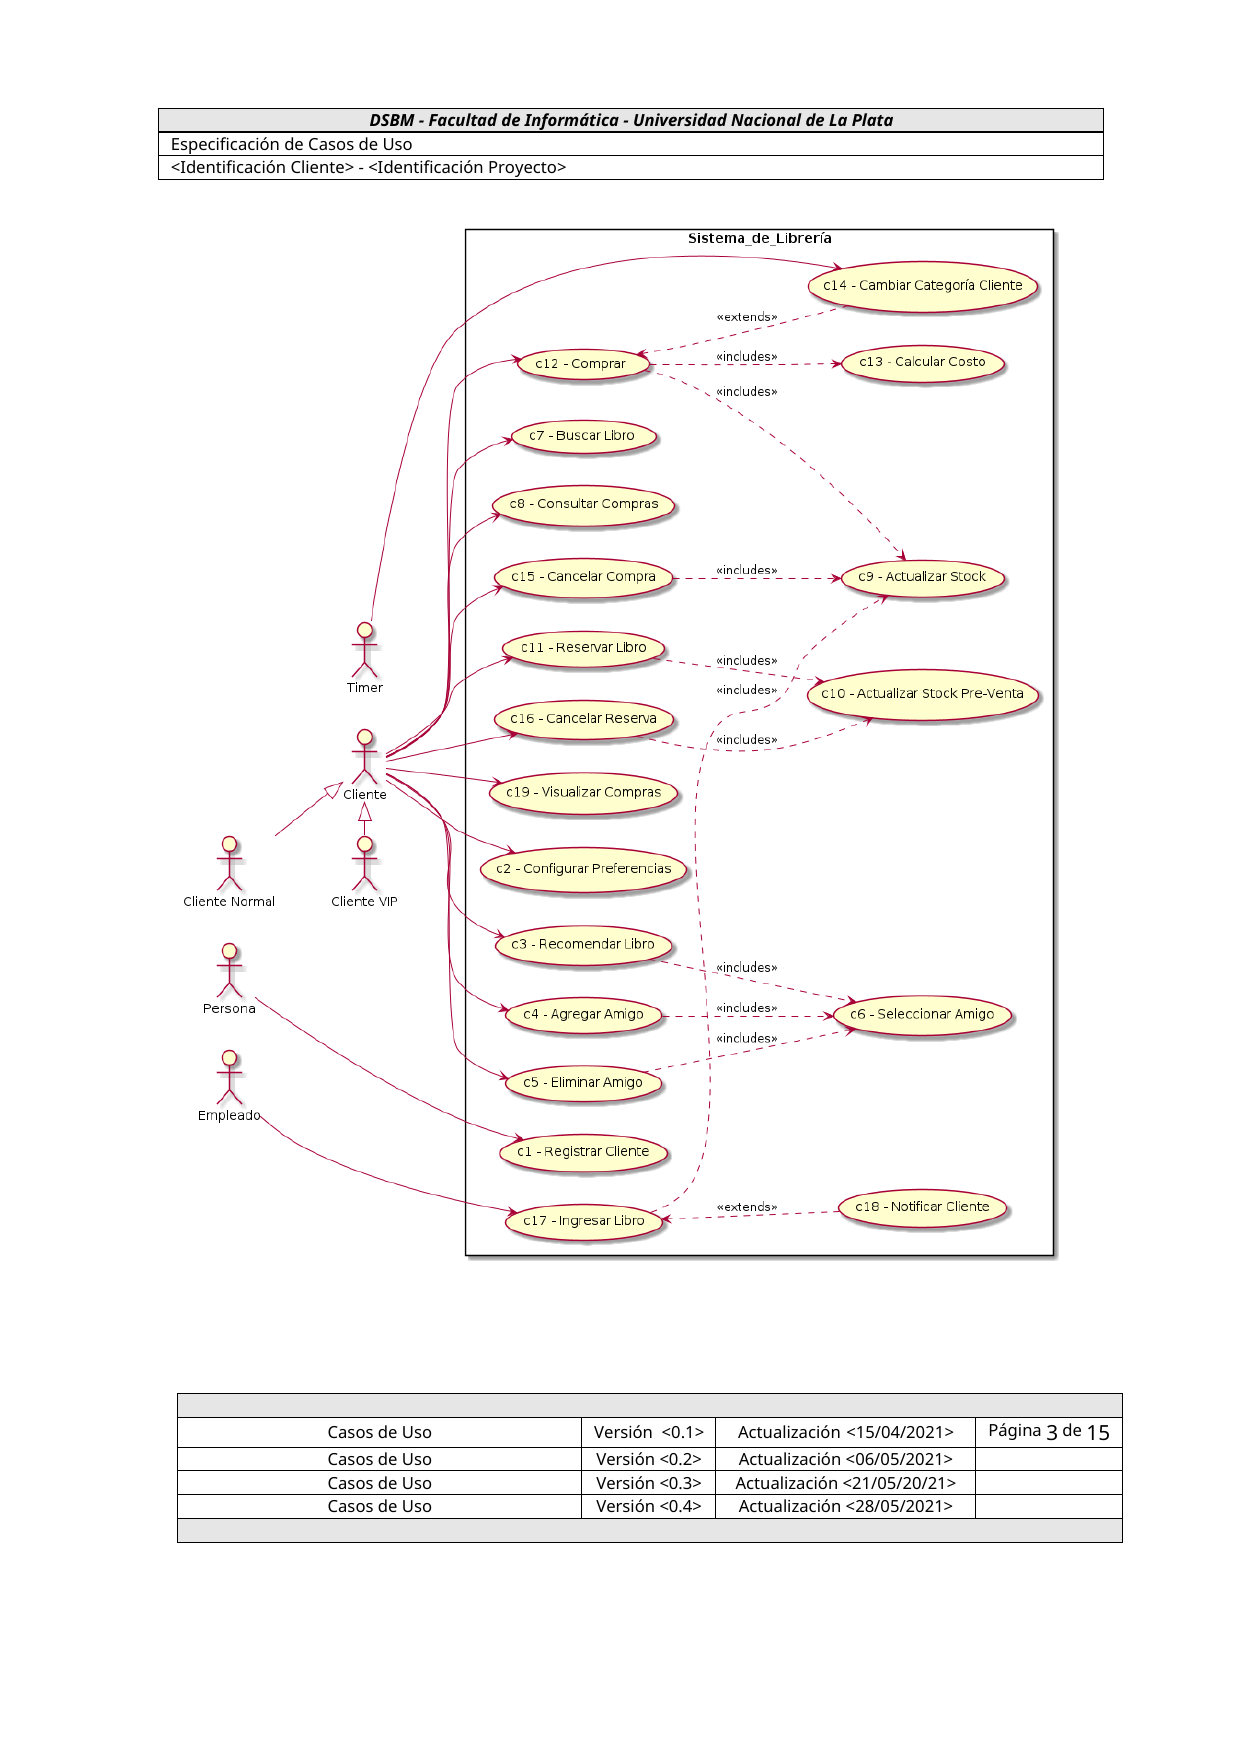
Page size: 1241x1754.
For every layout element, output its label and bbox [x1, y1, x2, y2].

picture [177, 222, 1063, 1265]
